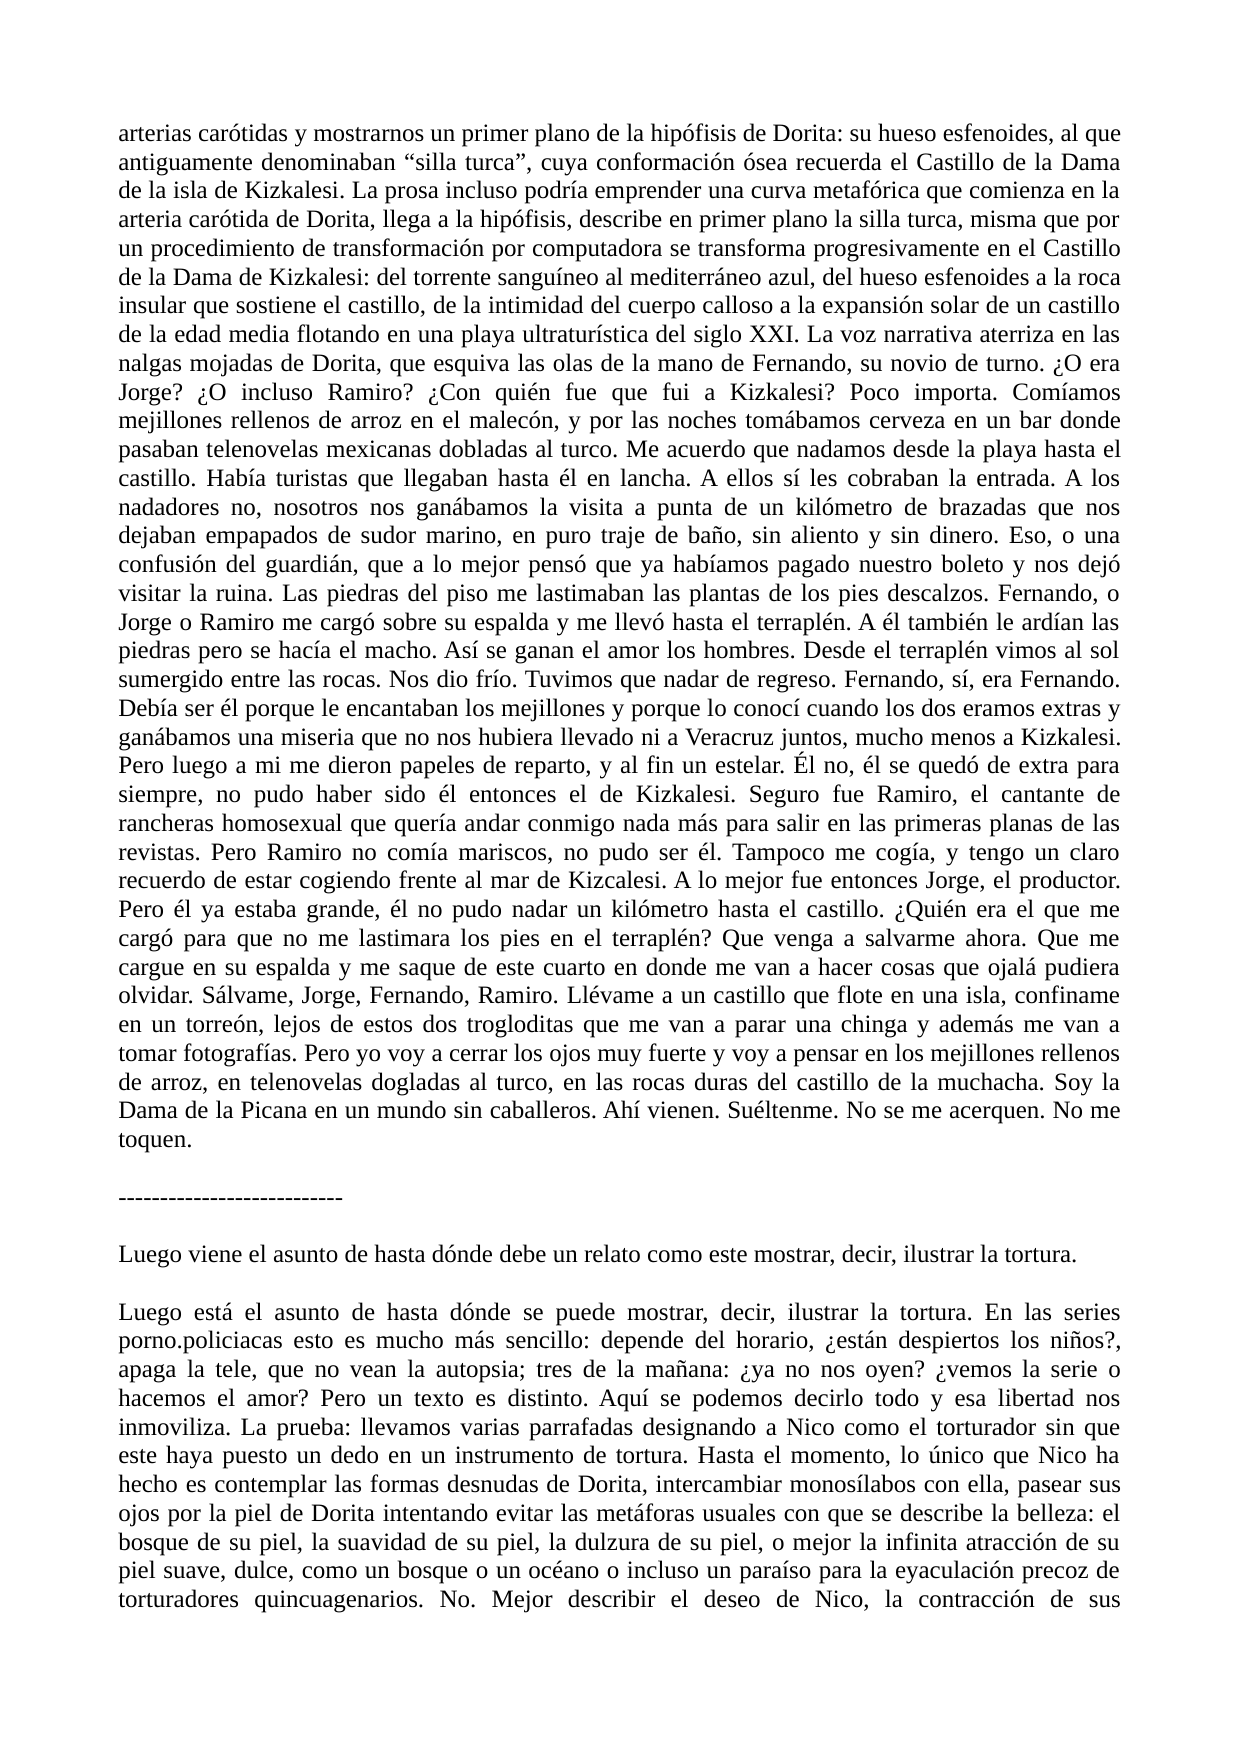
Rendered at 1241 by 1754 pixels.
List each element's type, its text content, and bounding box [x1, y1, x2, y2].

text Luego viene el asunto de hasta dónde debe un relato como este mostrar, decir, ilustrar la tortura. [118, 1239, 1122, 1268]
text --------------------------- [118, 1182, 1122, 1211]
text Luego está el asunto de hasta dónde se puede mostrar, decir, ilustrar la tortura. En las series porno.policiacas esto es mucho más sencillo: depende del horario, ¿están despiertos los niños?, apaga la tele, que no vean la autopsia; tres de la mañana: ¿ya no nos oyen? ¿vemos la serie o hacemos el amor? Pero un texto es distinto. Aquí se podemos decirlo todo y esa libertad nos inmoviliza. La prueba: llevamos varias parrafadas designando a Nico como el torturador sin que este haya puesto un dedo en un instrumento de tortura. Hasta el momento, lo único que Nico ha hecho es contemplar las formas desnudas de Dorita, intercambiar monosílabos con ella, pasear sus ojos por la piel de Dorita intentando evitar las metáforas usuales con que se describe la belleza: el bosque de su piel, la suavidad de su piel, la dulzura de su piel, o mejor la infinita atracción de su piel suave, dulce, como un bosque o un océano o incluso un paraíso para la eyaculación precoz de torturadores quincuagenarios. No. Mejor describir el deseo de Nico, la contracción de sus [118, 1297, 1122, 1613]
text arterias carótidas y mostrarnos un primer plano de la hipófisis de Dorita: su hueso esfenoides, al que antiguamente denominaban “silla turca”, cuya conformación ósea recuerda el Castillo de la Dama de la isla de Kizkalesi. La prosa incluso podría emprender una curva metafórica que comienza en la arteria carótida de Dorita, llega a la hipófisis, describe en primer plano la silla turca, misma que por un procedimiento de transformación por computadora se transforma progresivamente en el Castillo de la Dama de Kizkalesi: del torrente sanguíneo al mediterráneo azul, del hueso esfenoides a la roca insular que sostiene el castillo, de la intimidad del cuerpo calloso a la expansión solar de un castillo de la edad media flotando en una playa ultraturística del siglo XXI. La voz narrativa aterriza en las nalgas mojadas de Dorita, que esquiva las olas de la mano de Fernando, su novio de turno. ¿O era Jorge? ¿O incluso Ramiro? ¿Con quién fue que fui a Kizkalesi? Poco importa. Comíamos mejillones rellenos de arroz en el malecón, y por las noches tomábamos cerveza en un bar donde pasaban telenovelas mexicanas dobladas al turco. Me acuerdo que nadamos desde la playa hasta el castillo. Había turistas que llegaban hasta él en lancha. A ellos sí les cobraban la entrada. A los nadadores no, nosotros nos ganábamos la visita a punta de un kilómetro de brazadas que nos dejaban empapados de sudor marino, en puro traje de baño, sin aliento y sin dinero. Eso, o una confusión del guardián, que a lo mejor pensó que ya habíamos pagado nuestro boleto y nos dejó visitar la ruina. Las piedras del piso me lastimaban las plantas de los pies descalzos. Fernando, o Jorge o Ramiro me cargó sobre su espalda y me llevó hasta el terraplén. A él también le ardían las piedras pero se hacía el macho. Así se ganan el amor los hombres. Desde el terraplén vimos al sol sumergido entre las rocas. Nos dio frío. Tuvimos que nadar de regreso. Fernando, sí, era Fernando. Debía ser él porque le encantaban los mejillones y porque lo conocí cuando los dos eramos extras y ganábamos una miseria que no nos hubiera llevado ni a Veracruz juntos, mucho menos a Kizkalesi. Pero luego a mi me dieron papeles de reparto, y al fin un estelar. Él no, él se quedó de extra para siempre, no pudo haber sido él entonces el de Kizkalesi. Seguro fue Ramiro, el cantante de rancheras homosexual que quería andar conmigo nada más para salir en las primeras planas de las revistas. Pero Ramiro no comía mariscos, no pudo ser él. Tampoco me cogía, y tengo un claro recuerdo de estar cogiendo frente al mar de Kizcalesi. A lo mejor fue entonces Jorge, el productor. Pero él ya estaba grande, él no pudo nadar un kilómetro hasta el castillo. ¿Quién era el que me cargó para que no me lastimara los pies en el terraplén? Que venga a salvarme ahora. Que me cargue en su espalda y me saque de este cuarto en donde me van a hacer cosas que ojalá pudiera olvidar. Sálvame, Jorge, Fernando, Ramiro. Llévame a un castillo que flote en una isla, confiname en un torreón, lejos de estos dos trogloditas que me van a parar una chinga y además me van a tomar fotografías. Pero yo voy a cerrar los ojos muy fuerte y voy a pensar en los mejillones rellenos de arroz, en telenovelas dogladas al turco, en las rocas duras del castillo de la muchacha. Soy la Dama de la Picana en un mundo sin caballeros. Ahí vienen. Suéltenme. No se me acerquen. No me toquen. [118, 118, 1122, 1153]
